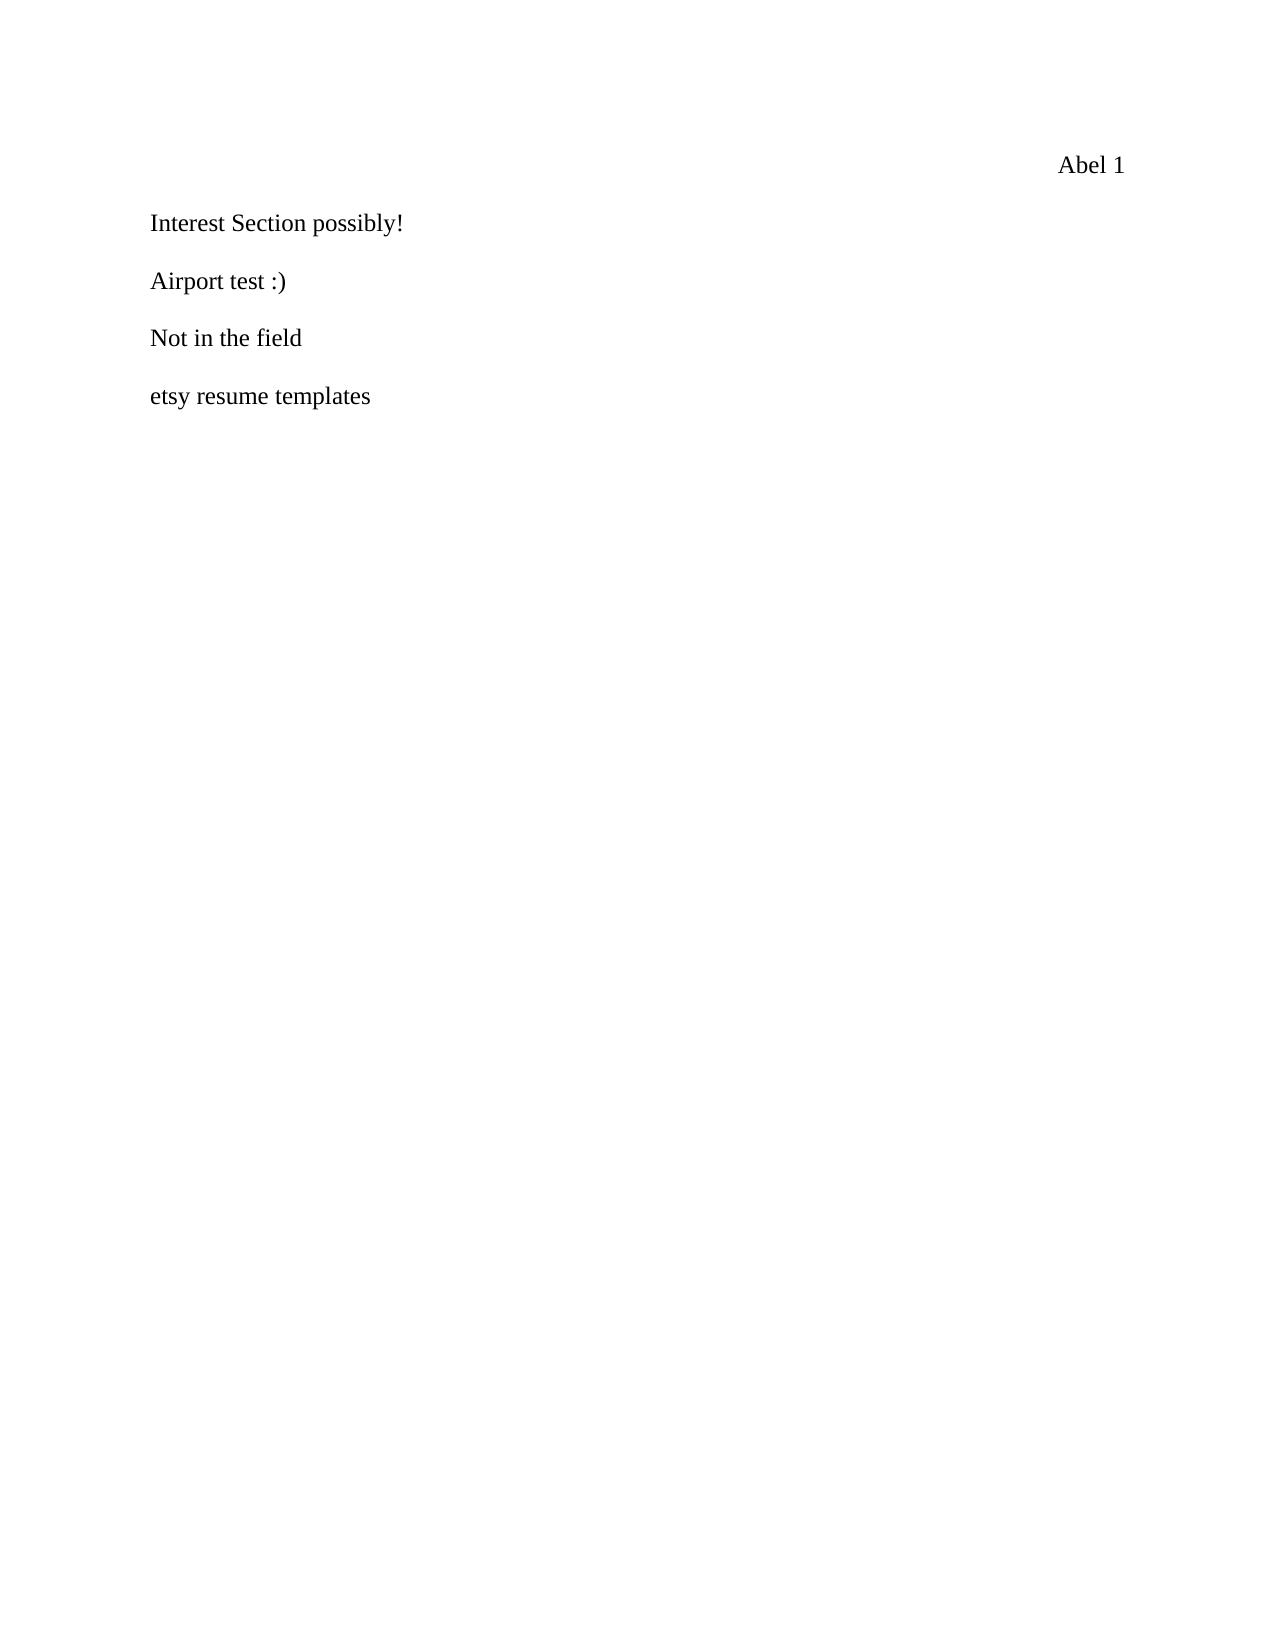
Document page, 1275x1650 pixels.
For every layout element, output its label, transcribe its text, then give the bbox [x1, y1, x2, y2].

text Interest Section possibly! [150, 208, 1125, 237]
text Airport test :) [150, 266, 1125, 294]
text etsy resume templates [150, 381, 1125, 409]
text Not in the field [150, 323, 1125, 352]
